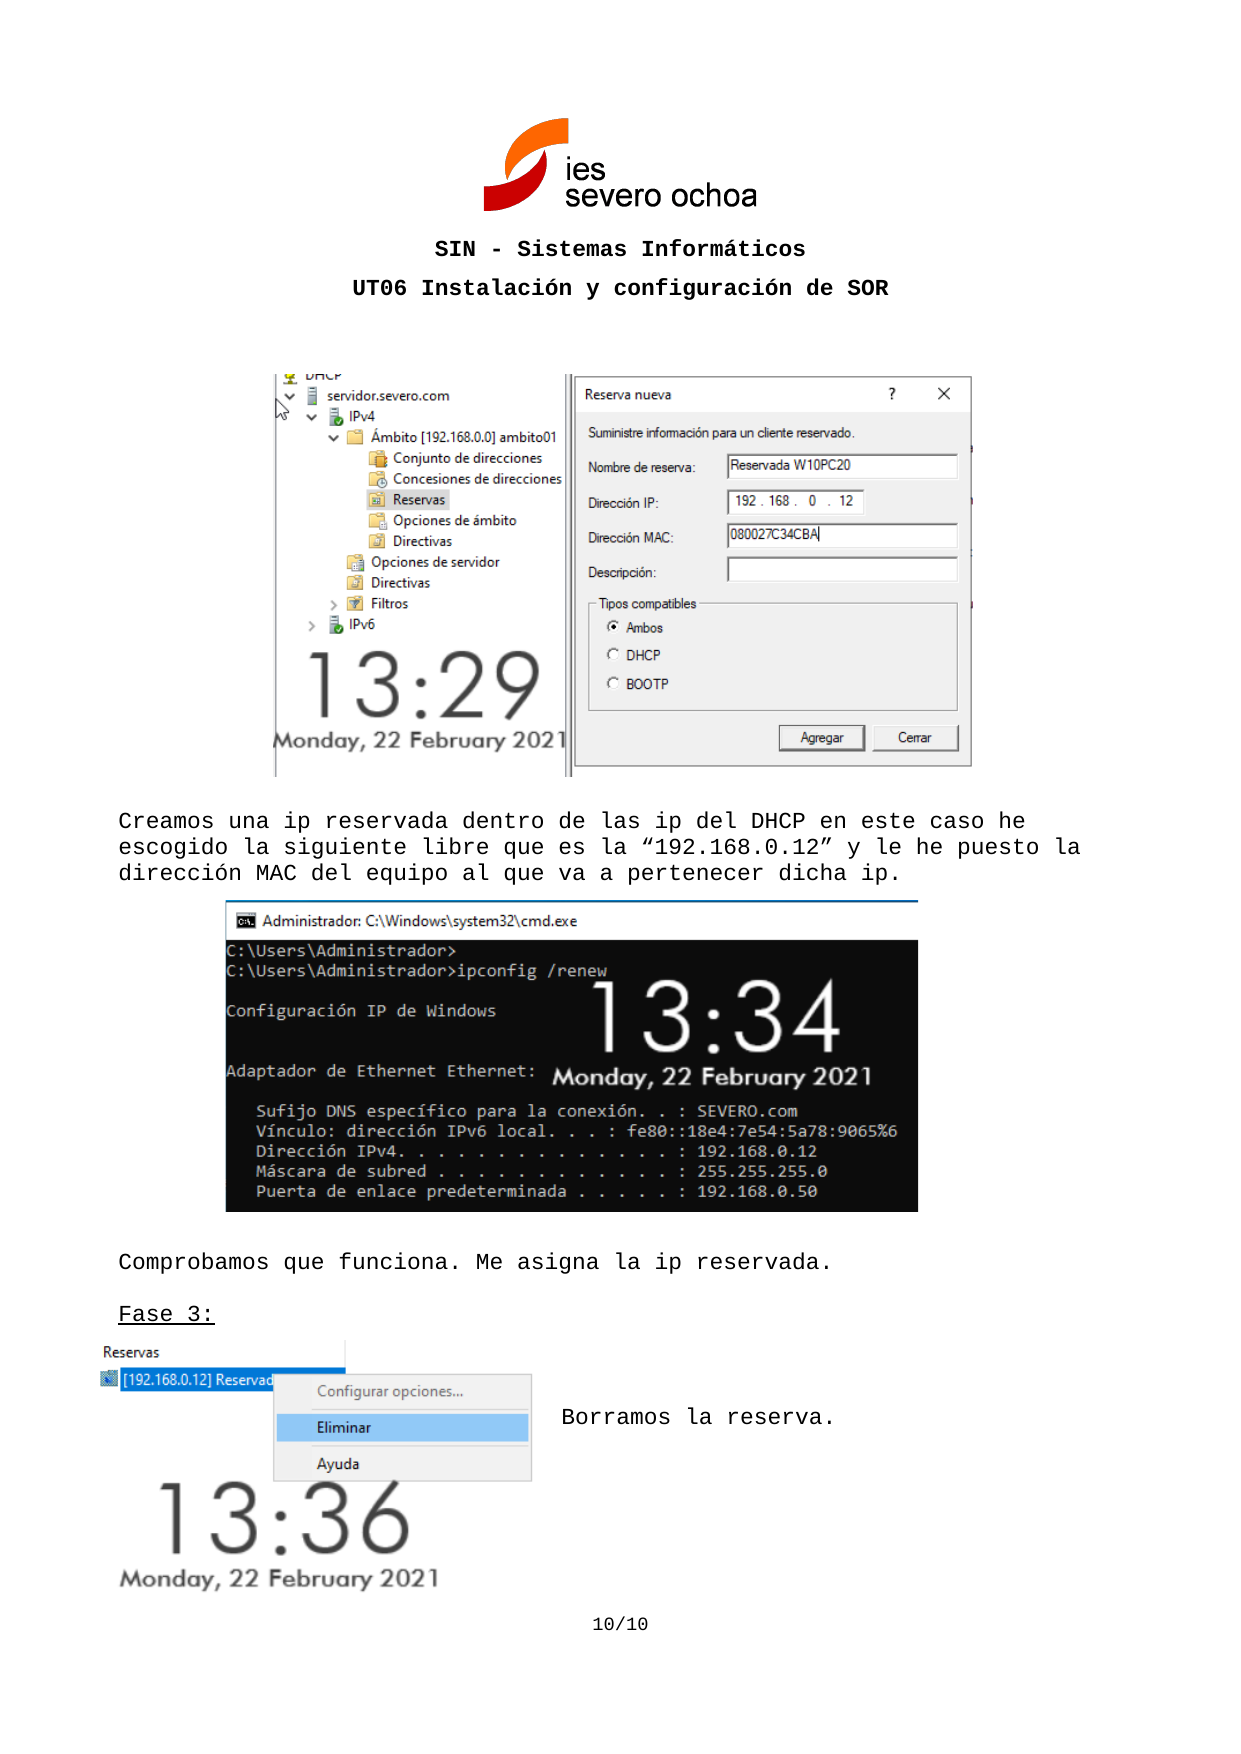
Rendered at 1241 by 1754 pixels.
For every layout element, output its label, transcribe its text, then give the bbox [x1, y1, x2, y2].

picture [225, 900, 919, 1212]
text Fase 3: [118, 1302, 1122, 1328]
picture [483, 118, 757, 211]
text Borramos la reserva. [536, 1406, 1122, 1432]
picture [273, 374, 973, 777]
text Comprobamos que funciona. Me asigna la ip reservada. [118, 1250, 1122, 1276]
picture [98, 1340, 536, 1601]
text Creamos una ip reservada dentro de las ip del DHCP en este caso he escogido la siguiente libre que es la “192.168.0.12” y le he puesto la dirección MAC del equipo al que va a pertenecer dicha ip. [118, 809, 1122, 887]
